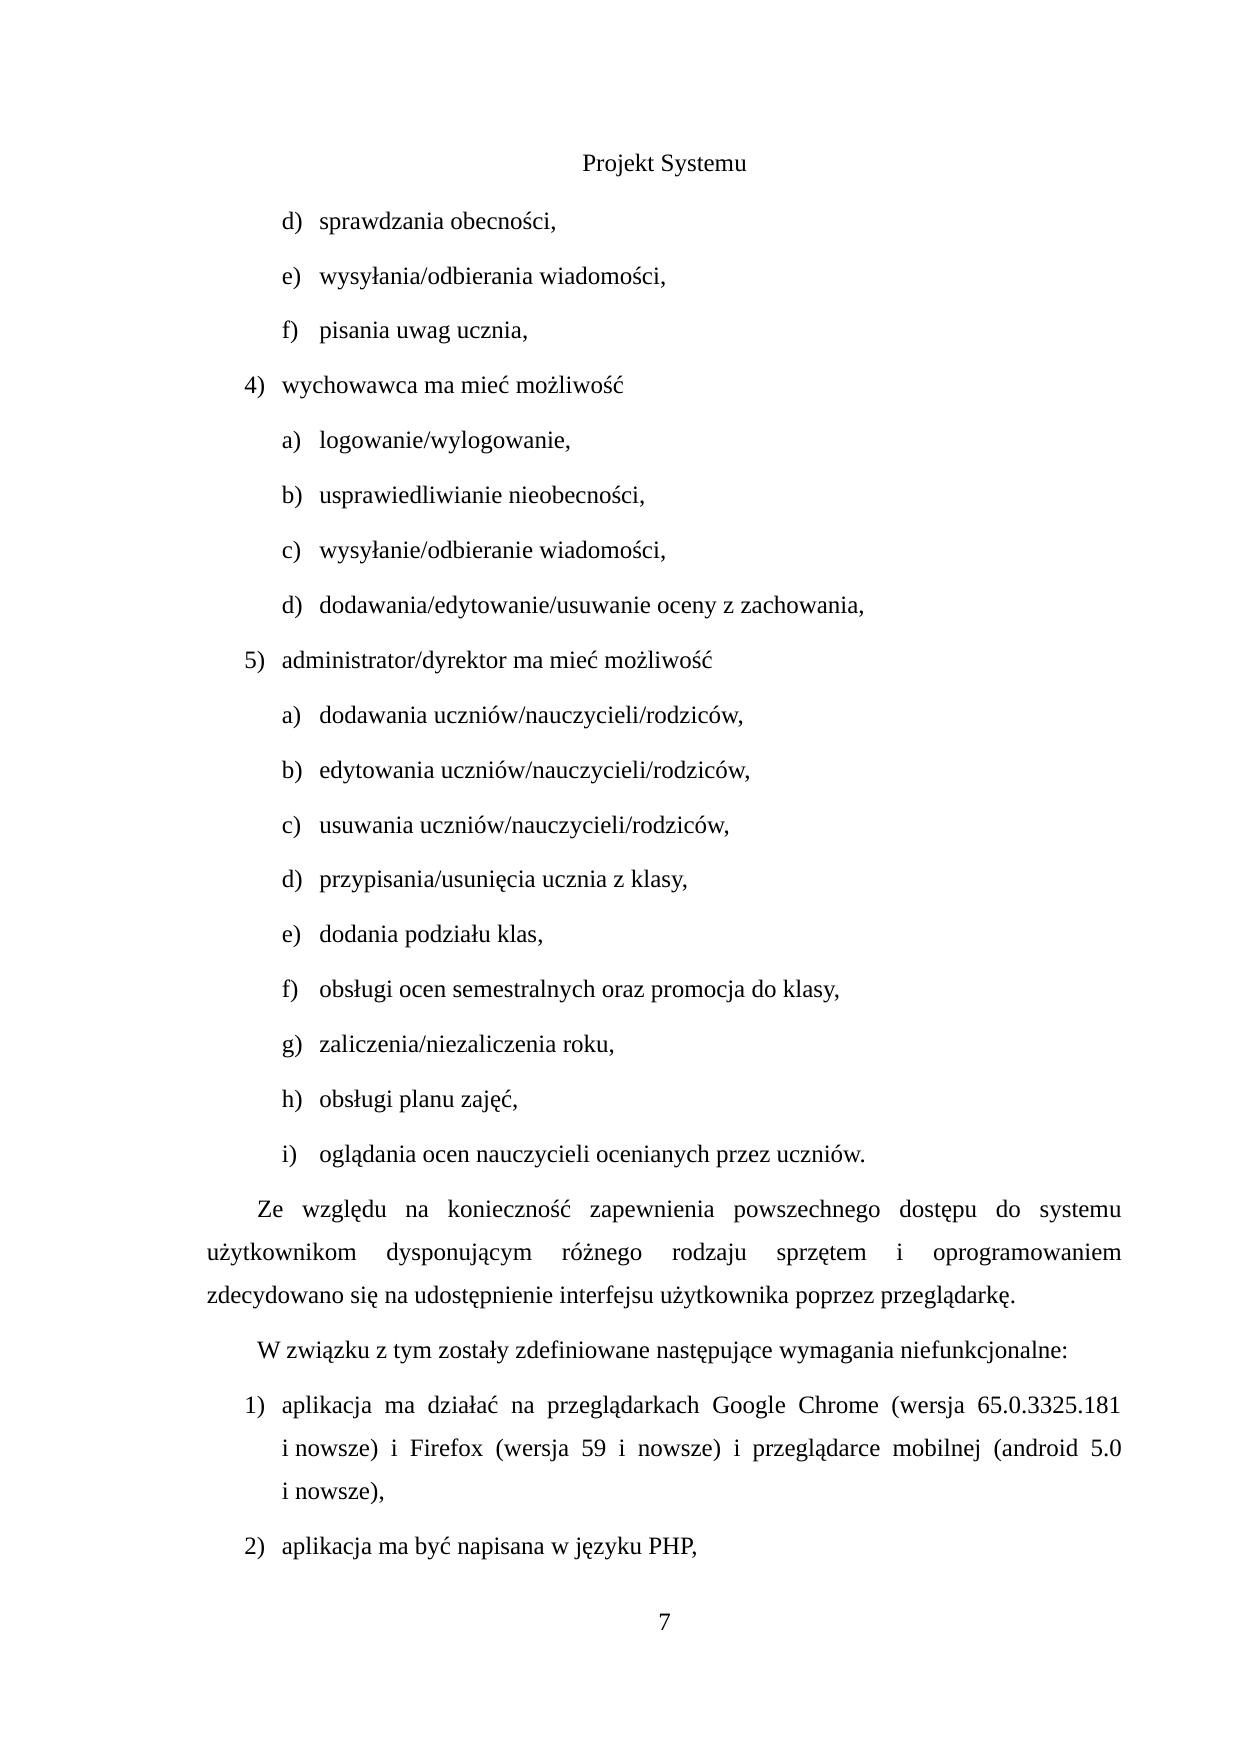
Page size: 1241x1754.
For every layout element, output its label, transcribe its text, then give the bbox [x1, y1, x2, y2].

list logowanie/wylogowanie, [282, 425, 1122, 454]
list obsługi ocen semestralnych oraz promocja do klasy, [282, 974, 1122, 1003]
list usprawiedliwianie nieobecności, [282, 480, 1122, 509]
list obsługi planu zajęć, [282, 1084, 1122, 1113]
list dodawania uczniów/nauczycieli/rodziców, [282, 700, 1122, 729]
list sprawdzania obecności, [282, 206, 1122, 234]
list wysyłania/odbierania wiadomości, [282, 261, 1122, 289]
list dodania podziału klas, [282, 919, 1122, 948]
text Ze względu na konieczność zapewnienia powszechnego dostępu do systemu użytkownikom dysponującym różnego rodzaju sprzętem i oprogramowaniem zdecydowano się na udostępnienie interfejsu użytkownika poprzez przeglądarkę. [207, 1194, 1122, 1309]
list pisania uwag ucznia, [282, 316, 1122, 344]
list edytowania uczniów/nauczycieli/rodziców, [282, 755, 1122, 783]
list wychowawca ma mieć możliwość [244, 371, 1122, 399]
list wysyłanie/odbieranie wiadomości, [282, 535, 1122, 564]
list aplikacja ma być napisana w języku PHP, [244, 1531, 1122, 1560]
list przypisania/usunięcia ucznia z klasy, [282, 864, 1122, 893]
list usuwania uczniów/nauczycieli/rodziców, [282, 810, 1122, 838]
list zaliczenia/niezaliczenia roku, [282, 1029, 1122, 1058]
text W związku z tym zostały zdefiniowane następujące wymagania niefunkcjonalne: [207, 1335, 1122, 1364]
list aplikacja ma działać na przeglądarkach Google Chrome (wersja 65.0.3325.181 i nowsze) i Firefox (wersja 59 i nowsze) i przeglądarce mobilnej (android 5.0 i nowsze), [244, 1390, 1122, 1505]
list dodawania/edytowanie/usuwanie oceny z zachowania, [282, 590, 1122, 619]
list oglądania ocen nauczycieli ocenianych przez uczniów. [282, 1139, 1122, 1168]
list administrator/dyrektor ma mieć możliwość [244, 645, 1122, 674]
